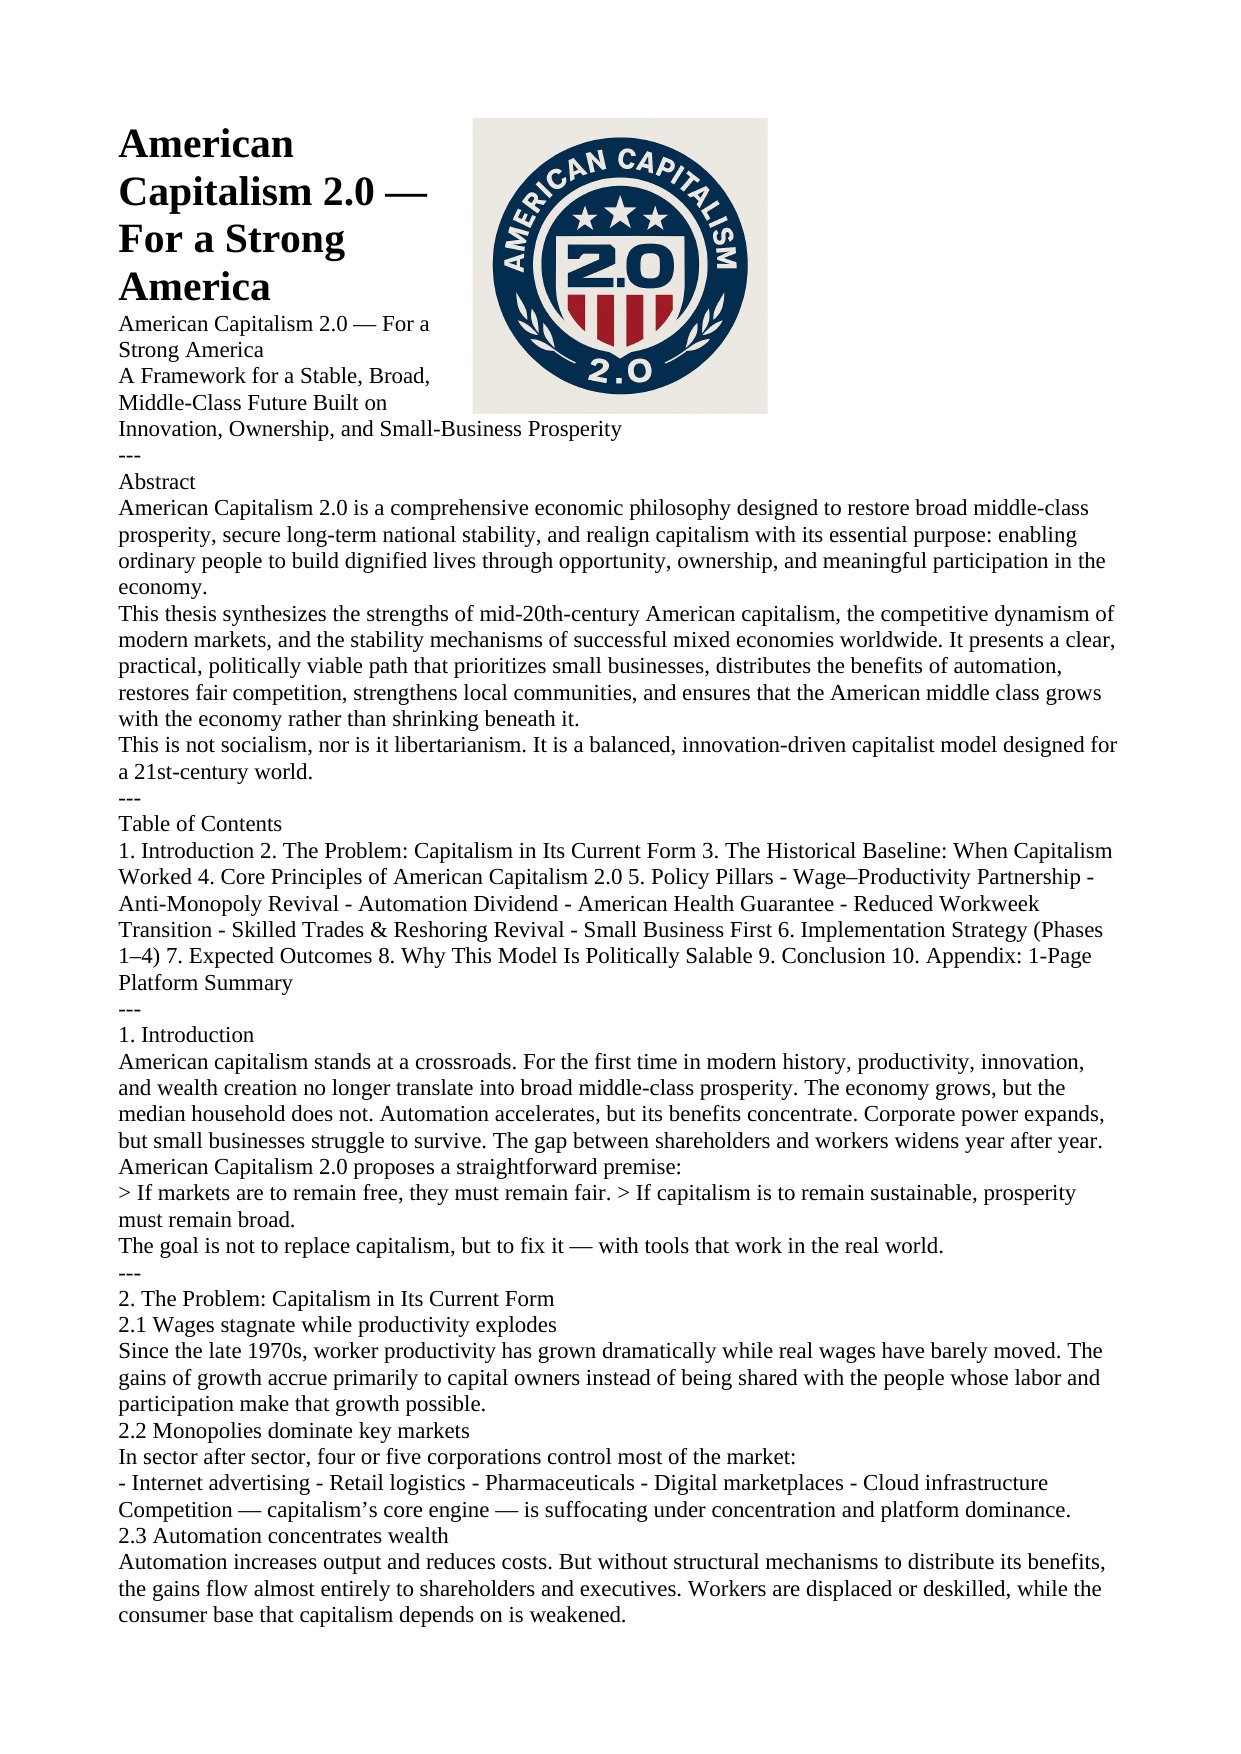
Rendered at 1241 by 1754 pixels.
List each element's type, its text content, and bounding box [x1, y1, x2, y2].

text American Capitalism 2.0 proposes a straightforward premise: [118, 1153, 1122, 1179]
text --- [118, 442, 1122, 468]
text American Capitalism 2.0 is a comprehensive economic philosophy designed to restore broad middle-class prosperity, secure long-term national stability, and realign capitalism with its essential purpose: enabling ordinary people to build dignified lives through opportunity, ownership, and meaningful participation in the economy. [118, 494, 1122, 600]
text 1. Introduction [118, 1021, 1122, 1048]
text Competition — capitalism’s core engine — is suffocating under concentration and platform dominance. [118, 1496, 1122, 1522]
text - Internet advertising - Retail logistics - Pharmaceuticals - Digital marketplaces - Cloud infrastructure [118, 1469, 1122, 1496]
text 2.3 Automation concentrates wealth [118, 1522, 1122, 1548]
title [768, 118, 1122, 310]
text --- [118, 1258, 1122, 1285]
text This thesis synthesizes the strengths of mid-20th-century American capitalism, the competitive dynamism of modern markets, and the stability mechanisms of successful mixed economies worldwide. It presents a clear, practical, politically viable path that prioritizes small businesses, distributes the benefits of automation, restores fair competition, strengthens local communities, and ensures that the American middle class grows with the economy rather than shrinking beneath it. [118, 600, 1122, 731]
text Since the late 1970s, worker productivity has grown dramatically while real wages have barely moved. The gains of growth accrue primarily to capital owners instead of being shared with the people whose labor and participation make that growth possible. [118, 1338, 1122, 1417]
text 2.1 Wages stagnate while productivity explodes [118, 1311, 1122, 1338]
text 2. The Problem: Capitalism in Its Current Form [118, 1285, 1122, 1311]
text A Framework for a Stable, Broad, Middle-Class Future Built on Innovation, Ownership, and Small-Business Prosperity [118, 362, 1122, 442]
text --- [118, 784, 1122, 811]
text American capitalism stands at a crossroads. For the first time in modern history, productivity, innovation, and wealth creation no longer translate into broad middle-class prosperity. The economy grows, but the median household does not. Automation accelerates, but its benefits concentrate. Corporate power expands, but small businesses struggle to survive. The gap between shareholders and workers widens year after year. [118, 1048, 1122, 1153]
text Abstract [118, 468, 1122, 494]
text --- [118, 995, 1122, 1021]
text 2.2 Monopolies dominate key markets [118, 1417, 1122, 1443]
text [768, 310, 1122, 362]
text In sector after sector, four or five corporations control most of the market: [118, 1443, 1122, 1469]
text Automation increases output and reduces costs. But without structural mechanisms to distribute its benefits, the gains flow almost entirely to shareholders and executives. Workers are displaced or deskilled, while the consumer base that capitalism depends on is weakened. [118, 1548, 1122, 1627]
title American Capitalism 2.0 — For a Strong America [118, 118, 472, 310]
text Table of Contents [118, 811, 1122, 837]
text > If markets are to remain free, they must remain fair. > If capitalism is to remain sustainable, prosperity must remain broad. [118, 1179, 1122, 1232]
text The goal is not to replace capitalism, but to fix it — with tools that work in the real world. [118, 1232, 1122, 1258]
text 1. Introduction 2. The Problem: Capitalism in Its Current Form 3. The Historical Baseline: When Capitalism Worked 4. Core Principles of American Capitalism 2.0 5. Policy Pillars - Wage–Productivity Partnership - Anti-Monopoly Revival - Automation Dividend - American Health Guarantee - Reduced Workweek Transition - Skilled Trades & Reshoring Revival - Small Business First 6. Implementation Strategy (Phases 1–4) 7. Expected Outcomes 8. Why This Model Is Politically Salable 9. Conclusion 10. Appendix: 1-Page Platform Summary [118, 837, 1122, 995]
text American Capitalism 2.0 — For a Strong America [118, 310, 472, 362]
picture [472, 118, 768, 414]
text This is not socialism, nor is it libertarianism. It is a balanced, innovation-driven capitalist model designed for a 21st-century world. [118, 731, 1122, 784]
